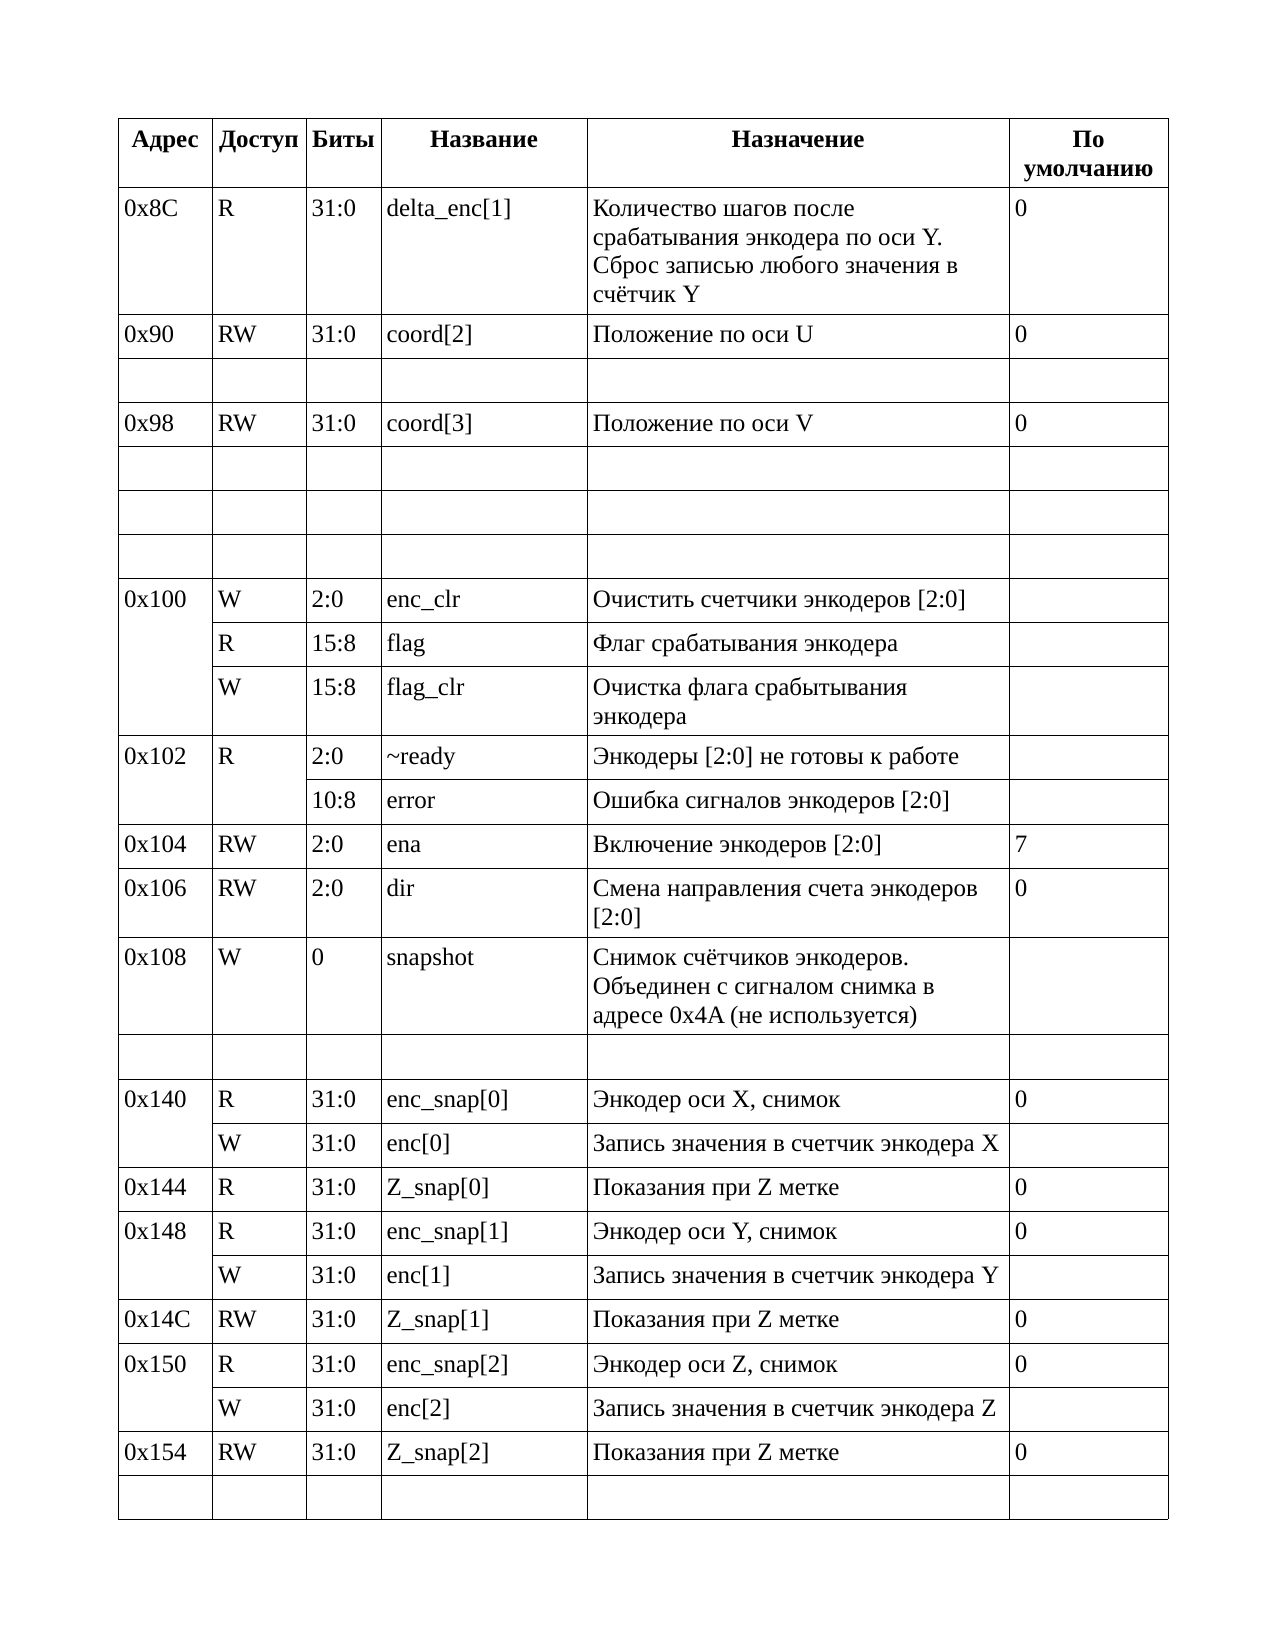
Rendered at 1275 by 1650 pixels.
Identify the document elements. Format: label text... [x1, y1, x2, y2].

table_cell Z_snap[2] [382, 1432, 587, 1475]
table_cell flag_clr [382, 667, 587, 735]
table_cell Энкодер оси X, снимок [588, 1080, 1009, 1122]
table_cell R [213, 736, 306, 823]
table_cell 0 [1010, 315, 1168, 358]
table_cell [1010, 1124, 1168, 1167]
table_cell [213, 359, 306, 402]
table_cell [588, 491, 1009, 534]
table_cell 0x104 [119, 825, 212, 867]
table_cell R [213, 1344, 306, 1387]
table_cell ~ready [382, 736, 587, 779]
table_cell 2:0 [307, 736, 381, 779]
table_cell [1010, 1256, 1168, 1299]
table_cell [1010, 447, 1168, 490]
table_cell ena [382, 825, 587, 867]
table_cell Запись значения в счетчик энкодера Y [588, 1256, 1009, 1299]
table_cell Запись значения в счетчик энкодера X [588, 1124, 1009, 1167]
table_cell 0 [1010, 1344, 1168, 1387]
table_header По умолчанию [1010, 119, 1168, 187]
table_cell 31:0 [307, 1388, 381, 1431]
table_cell Энкодеры [2:0] не готовы к работе [588, 736, 1009, 779]
table_cell [119, 491, 212, 534]
table_cell 0 [1010, 1080, 1168, 1122]
table_cell Z_snap[0] [382, 1168, 587, 1211]
table_cell [307, 535, 381, 578]
table_cell W [213, 667, 306, 735]
table_cell [307, 447, 381, 490]
table_cell 0x14C [119, 1300, 212, 1343]
table_cell 0 [1010, 869, 1168, 937]
table_cell 0 [1010, 188, 1168, 314]
table_header Доступ [213, 119, 306, 187]
table_cell enc_snap[1] [382, 1212, 587, 1255]
table_cell 31:0 [307, 188, 381, 314]
table_cell [1010, 667, 1168, 735]
table_cell Энкодер оси Y, снимок [588, 1212, 1009, 1255]
table_cell W [213, 938, 306, 1034]
table_cell [119, 535, 212, 578]
table_cell Включение энкодеров [2:0] [588, 825, 1009, 867]
table_cell [213, 447, 306, 490]
table_cell 0x144 [119, 1168, 212, 1211]
table_cell enc_clr [382, 579, 587, 622]
table_cell 31:0 [307, 1432, 381, 1475]
table_cell 31:0 [307, 1256, 381, 1299]
table_cell [382, 535, 587, 578]
table_cell [1010, 579, 1168, 622]
table_header Назначение [588, 119, 1009, 187]
table_cell [382, 447, 587, 490]
table_cell R [213, 1212, 306, 1255]
table_cell 31:0 [307, 1212, 381, 1255]
table_cell 0 [307, 938, 381, 1034]
table_cell dir [382, 869, 587, 937]
table_cell enc[2] [382, 1388, 587, 1431]
table_cell RW [213, 1432, 306, 1475]
table_cell [119, 1476, 212, 1519]
table_cell W [213, 1256, 306, 1299]
table_cell [1010, 491, 1168, 534]
table_cell Флаг срабатывания энкодера [588, 623, 1009, 666]
table_cell [213, 491, 306, 534]
table_cell snapshot [382, 938, 587, 1034]
table_cell Показания при Z метке [588, 1168, 1009, 1211]
table_cell [588, 447, 1009, 490]
table_cell Положение по оси V [588, 403, 1009, 446]
table_cell 31:0 [307, 1300, 381, 1343]
table_cell [382, 1035, 587, 1078]
table_cell 0 [1010, 1212, 1168, 1255]
table_cell 0x154 [119, 1432, 212, 1475]
table_cell [588, 359, 1009, 402]
table_cell [1010, 623, 1168, 666]
table_cell Очистка флага срабытывания энкодера [588, 667, 1009, 735]
table_cell 0 [1010, 1300, 1168, 1343]
table_cell R [213, 623, 306, 666]
table_cell 15:8 [307, 667, 381, 735]
table_cell Очистить счетчики энкодеров [2:0] [588, 579, 1009, 622]
table_cell R [213, 188, 306, 314]
table_cell Энкодер оси Z, снимок [588, 1344, 1009, 1387]
table_cell Положение по оси U [588, 315, 1009, 358]
table_cell enc_snap[2] [382, 1344, 587, 1387]
table_cell Снимок счётчиков энкодеров. Объединен с сигналом снимка в адресе 0x4A (не используется) [588, 938, 1009, 1034]
table_cell [1010, 780, 1168, 823]
table_cell [1010, 938, 1168, 1034]
table_cell W [213, 1124, 306, 1167]
table_cell 31:0 [307, 1344, 381, 1387]
table_cell enc_snap[0] [382, 1080, 587, 1122]
table_cell Ошибка сигналов энкодеров [2:0] [588, 780, 1009, 823]
table_cell [307, 1035, 381, 1078]
table_cell [588, 535, 1009, 578]
table_cell [119, 1035, 212, 1078]
table_cell 0x148 [119, 1212, 212, 1299]
table_cell 0x90 [119, 315, 212, 358]
table_cell 31:0 [307, 1168, 381, 1211]
table_cell 15:8 [307, 623, 381, 666]
table_cell 0 [1010, 1432, 1168, 1475]
table_cell 0x102 [119, 736, 212, 823]
table_cell [307, 359, 381, 402]
table_cell RW [213, 1300, 306, 1343]
table_cell 0 [1010, 1168, 1168, 1211]
table_cell [213, 1476, 306, 1519]
table_cell Z_snap[1] [382, 1300, 587, 1343]
table_cell error [382, 780, 587, 823]
table_cell [119, 359, 212, 402]
table_cell flag [382, 623, 587, 666]
table_cell [588, 1476, 1009, 1519]
table_header Адрес [119, 119, 212, 187]
table_cell Показания при Z метке [588, 1300, 1009, 1343]
table_cell RW [213, 403, 306, 446]
table_cell 7 [1010, 825, 1168, 867]
table_cell 2:0 [307, 579, 381, 622]
table_cell 31:0 [307, 1124, 381, 1167]
table_cell 2:0 [307, 869, 381, 937]
table_cell W [213, 1388, 306, 1431]
table_cell 31:0 [307, 1080, 381, 1122]
table_cell 0 [1010, 403, 1168, 446]
table_cell Показания при Z метке [588, 1432, 1009, 1475]
table_cell [1010, 1476, 1168, 1519]
table_cell [382, 1476, 587, 1519]
table_cell [588, 1035, 1009, 1078]
table_cell 31:0 [307, 315, 381, 358]
table_cell 0x8C [119, 188, 212, 314]
table_cell enc[1] [382, 1256, 587, 1299]
table_cell [382, 491, 587, 534]
table_cell 0x140 [119, 1080, 212, 1167]
table_cell 0x108 [119, 938, 212, 1034]
table_cell 0x100 [119, 579, 212, 735]
table_cell 2:0 [307, 825, 381, 867]
table_cell R [213, 1168, 306, 1211]
table_cell 0x150 [119, 1344, 212, 1431]
table_cell [307, 1476, 381, 1519]
table_cell W [213, 579, 306, 622]
table_cell [119, 447, 212, 490]
table_cell 10:8 [307, 780, 381, 823]
table_cell 0x106 [119, 869, 212, 937]
table_cell [1010, 535, 1168, 578]
table_cell enc[0] [382, 1124, 587, 1167]
table_cell [307, 491, 381, 534]
table_cell Смена направления счета энкодеров [2:0] [588, 869, 1009, 937]
table_cell 0x98 [119, 403, 212, 446]
table_cell [1010, 1035, 1168, 1078]
table_cell [213, 1035, 306, 1078]
table_cell RW [213, 315, 306, 358]
table_header Название [382, 119, 587, 187]
table_cell [1010, 1388, 1168, 1431]
table_cell 31:0 [307, 403, 381, 446]
table_cell coord[2] [382, 315, 587, 358]
table_cell [213, 535, 306, 578]
table_cell Запись значения в счетчик энкодера Z [588, 1388, 1009, 1431]
table_cell [1010, 359, 1168, 402]
table_cell RW [213, 825, 306, 867]
table_cell coord[3] [382, 403, 587, 446]
table_cell [1010, 736, 1168, 779]
table_cell Количество шагов после срабатывания энкодера по оси Y. Сброс записью любого значения в счётчик Y [588, 188, 1009, 314]
table_header Биты [307, 119, 381, 187]
table_cell delta_enc[1] [382, 188, 587, 314]
table_cell RW [213, 869, 306, 937]
table_cell [382, 359, 587, 402]
table_cell R [213, 1080, 306, 1122]
